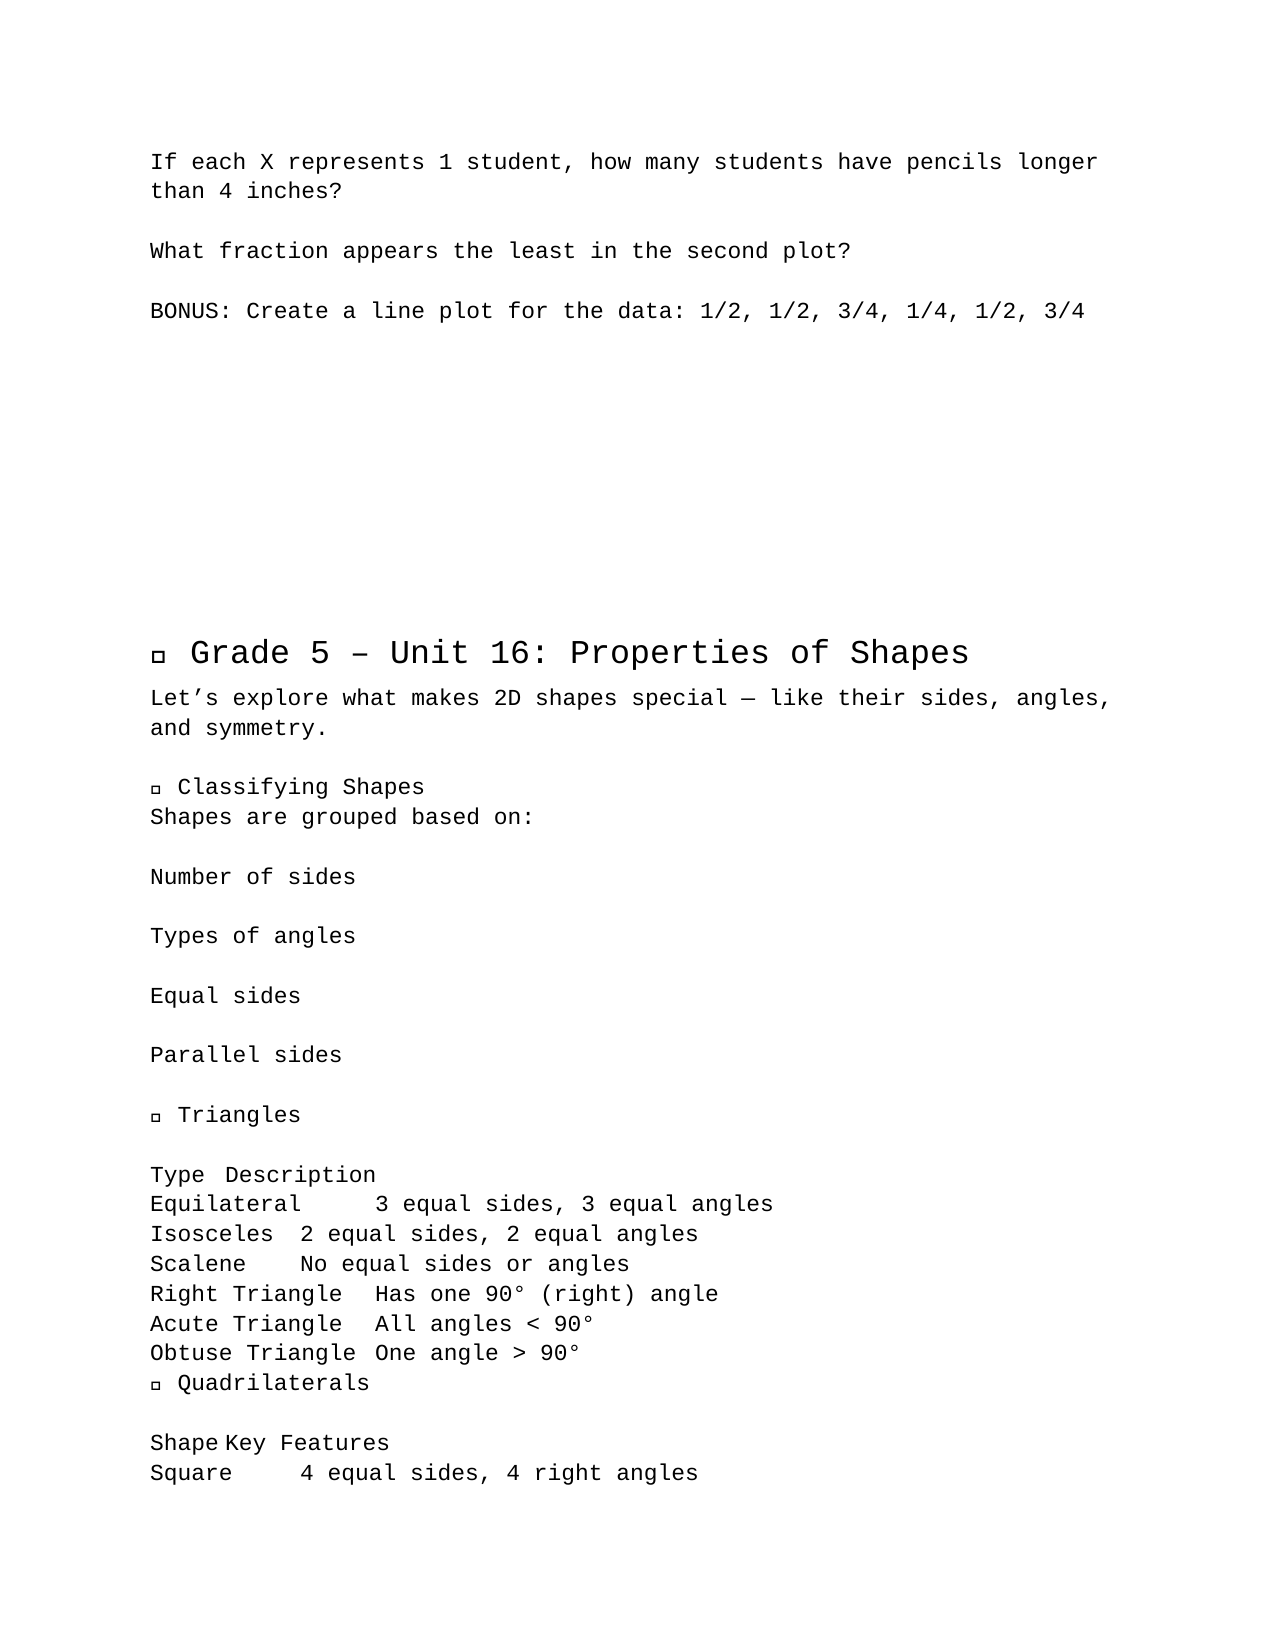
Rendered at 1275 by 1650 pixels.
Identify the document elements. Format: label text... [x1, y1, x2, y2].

text Equilateral 3 equal sides, 3 equal angles [150, 1193, 1125, 1219]
text Isosceles 2 equal sides, 2 equal angles [150, 1223, 1125, 1248]
text BONUS: Create a line plot for the data: 1/2, 1/2, 3/4, 1/4, 1/2, 3/4 [150, 299, 1125, 325]
text Types of angles [150, 925, 1125, 951]
text Obtuse Triangle One angle > 90° [150, 1342, 1125, 1368]
subtitle 🔷 Grade 5 – Unit 16: Properties of Shapes [150, 636, 1125, 674]
text Type Description [150, 1163, 1125, 1189]
text Shapes are grouped based on: [150, 806, 1125, 831]
text Right Triangle Has one 90° (right) angle [150, 1282, 1125, 1308]
text Shape Key Features [150, 1431, 1125, 1457]
text Parallel sides [150, 1044, 1125, 1070]
text Equal sides [150, 984, 1125, 1010]
text Let’s explore what makes 2D shapes special — like their sides, angles, and symmetry. [150, 686, 1125, 742]
text Acute Triangle All angles < 90° [150, 1312, 1125, 1338]
text Scalene No equal sides or angles [150, 1252, 1125, 1278]
text Square 4 equal sides, 4 right angles [150, 1461, 1125, 1487]
text Number of sides [150, 865, 1125, 891]
text 📏 Classifying Shapes [150, 776, 1125, 802]
text What fraction appears the least in the second plot? [150, 239, 1125, 265]
text 🔸 Quadrilaterals [150, 1372, 1125, 1397]
text If each X represents 1 student, how many students have pencils longer than 4 inches? [150, 150, 1125, 206]
text 🔹 Triangles [150, 1103, 1125, 1129]
